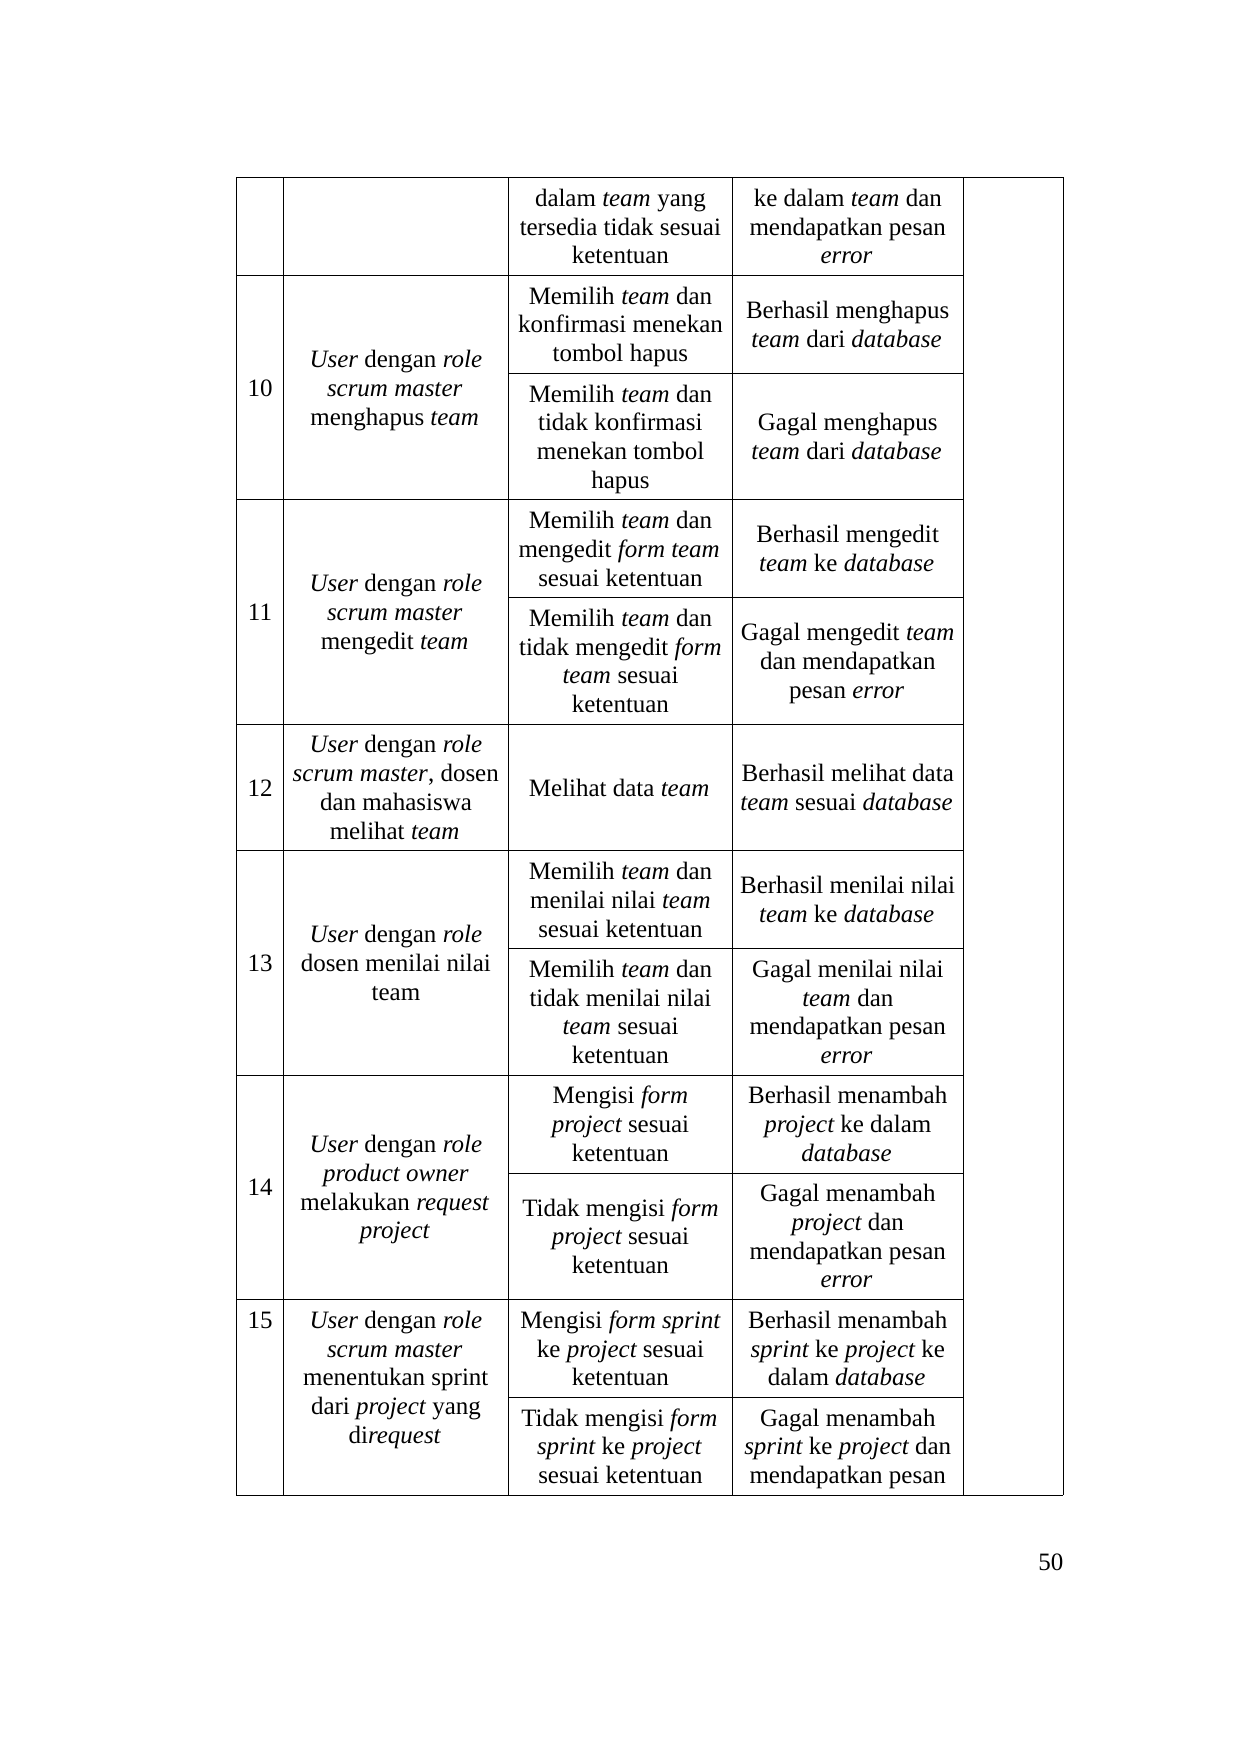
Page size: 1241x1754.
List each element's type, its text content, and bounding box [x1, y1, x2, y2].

table_cell Berhasil menambah project ke dalam database [733, 1076, 963, 1172]
table_cell User dengan role dosen menilai nilai team [284, 851, 508, 1075]
table_cell Berhasil menambah sprint ke project ke dalam database [733, 1300, 963, 1397]
table_cell Berhasil mengedit team ke database [733, 500, 963, 597]
table_cell 12 [237, 725, 283, 850]
table_cell 14 [237, 1076, 283, 1299]
table_cell [284, 178, 508, 275]
table_cell [237, 178, 283, 275]
table_cell User dengan role scrum master, dosen dan mahasiswa melihat team [284, 725, 508, 850]
table_cell User dengan role product owner melakukan request project [284, 1076, 508, 1299]
table_cell Gagal menilai nilai team dan mendapatkan pesan error [733, 949, 963, 1075]
table_cell Berhasil menghapus team dari database [733, 276, 963, 373]
table_cell Gagal mengedit team dan mendapatkan pesan error [733, 598, 963, 724]
table_cell 10 [237, 276, 283, 499]
table_cell 15 [237, 1300, 283, 1495]
table_cell Mengisi form sprint ke project sesuai ketentuan [509, 1300, 732, 1397]
table_cell User dengan role scrum master menghapus team [284, 276, 508, 499]
table_cell Memilih team dan menilai nilai team sesuai ketentuan [509, 851, 732, 948]
table_cell Gagal menambah project dan mendapatkan pesan error [733, 1174, 963, 1299]
table_cell 13 [237, 851, 283, 1075]
table_cell Tidak mengisi form sprint ke project sesuai ketentuan [509, 1398, 732, 1495]
table_cell Memilih team dan mengedit form team sesuai ketentuan [509, 500, 732, 597]
table_cell Gagal menghapus team dari database [733, 374, 963, 499]
table_cell Melihat data team [509, 725, 732, 850]
table_cell Memilih team dan konfirmasi menekan tombol hapus [509, 276, 732, 373]
table_cell 11 [237, 500, 283, 724]
table_cell dalam team yang tersedia tidak sesuai ketentuan [509, 178, 732, 275]
table_cell [964, 178, 1063, 1495]
table_cell Berhasil melihat data team sesuai database [733, 725, 963, 850]
table_cell Tidak mengisi form project sesuai ketentuan [509, 1174, 732, 1299]
table_cell User dengan role scrum master mengedit team [284, 500, 508, 724]
table_cell User dengan role scrum master menentukan sprint dari project yang direquest [284, 1300, 508, 1495]
table_cell ke dalam team dan mendapatkan pesan error [733, 178, 963, 275]
table_cell Memilih team dan tidak mengedit form team sesuai ketentuan [509, 598, 732, 724]
table_cell Mengisi form project sesuai ketentuan [509, 1076, 732, 1172]
table_cell Memilih team dan tidak konfirmasi menekan tombol hapus [509, 374, 732, 499]
table_cell Berhasil menilai nilai team ke database [733, 851, 963, 948]
table_cell Gagal menambah sprint ke project dan mendapatkan pesan [733, 1398, 963, 1495]
table_cell Memilih team dan tidak menilai nilai team sesuai ketentuan [509, 949, 732, 1075]
